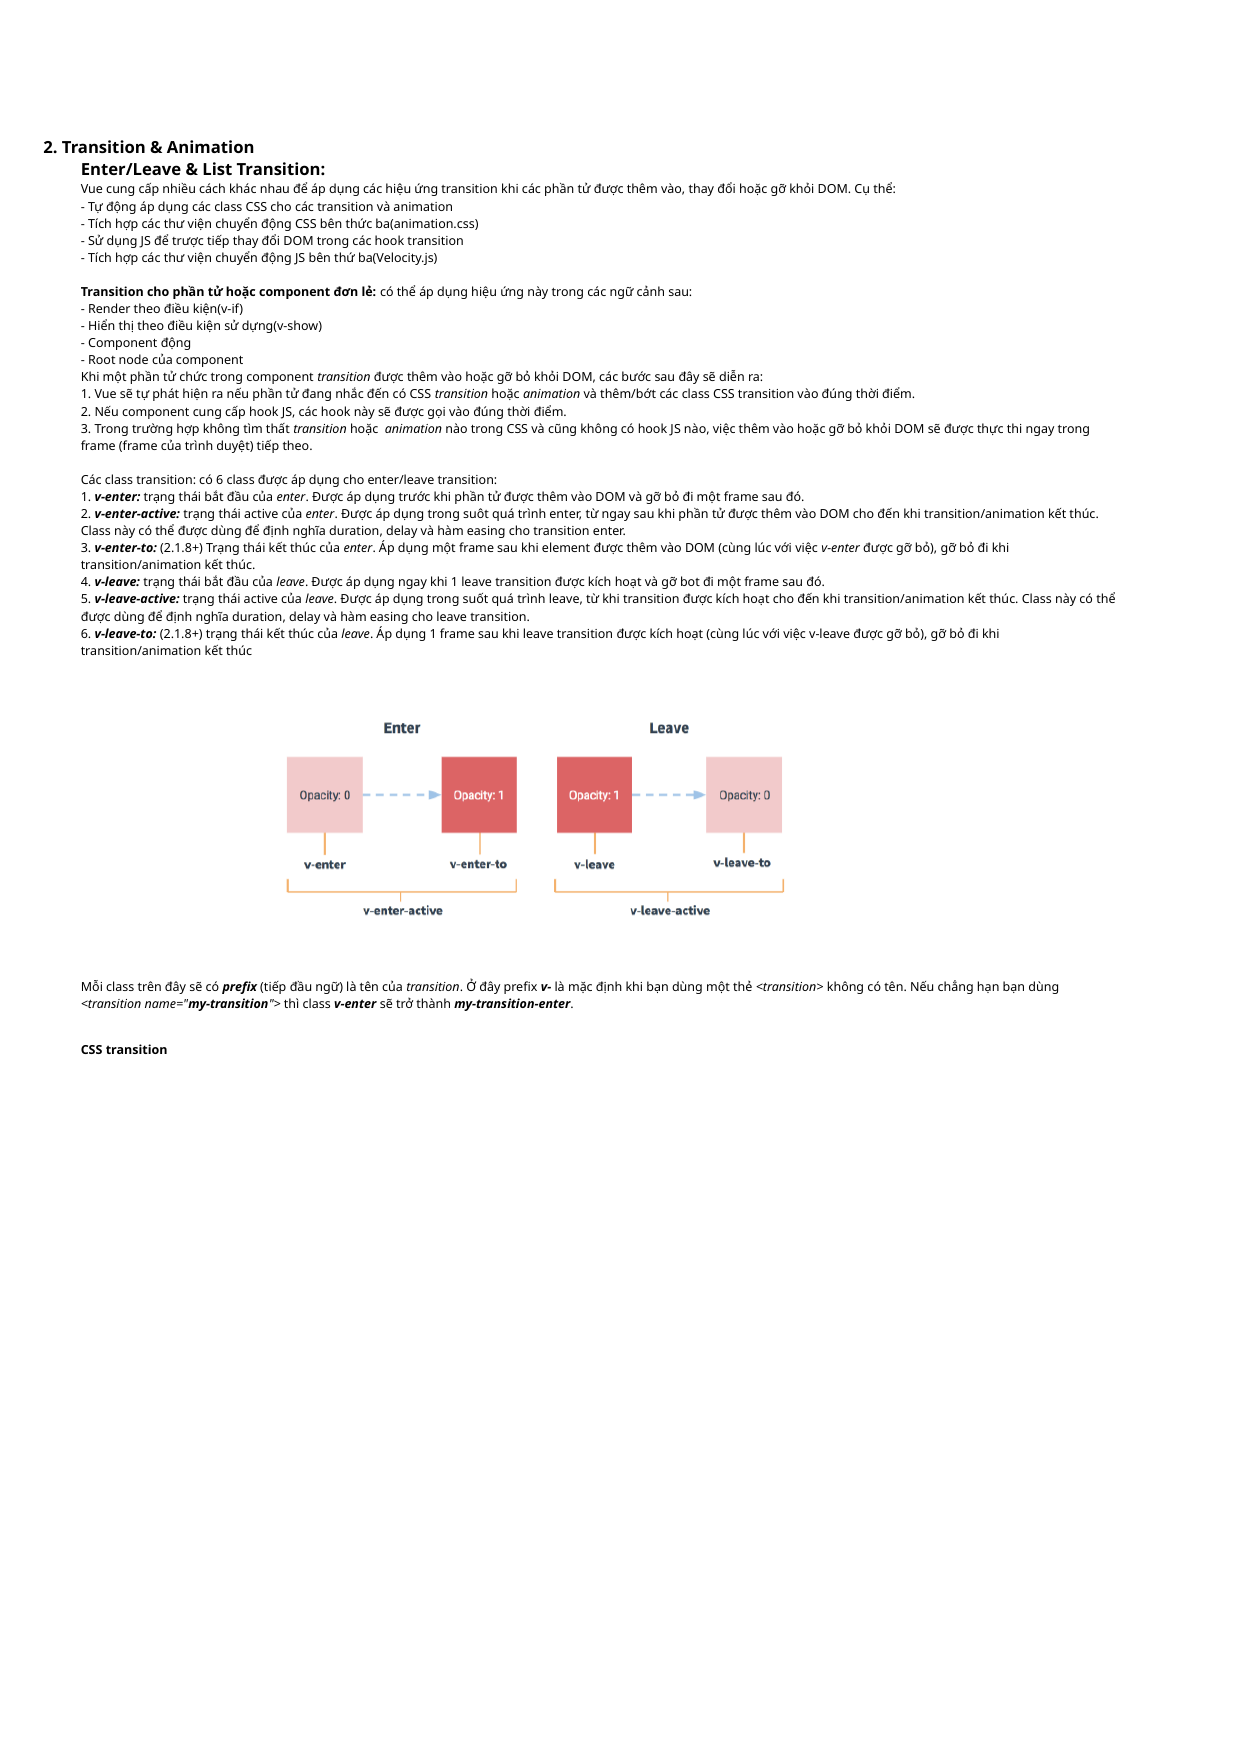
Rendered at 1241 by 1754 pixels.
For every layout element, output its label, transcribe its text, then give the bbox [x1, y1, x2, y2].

text - Hiển thị theo điều kiện sử dựng(v-show) [81, 317, 1122, 334]
text 2. v-enter-active: trạng thái active của enter. Được áp dụng trong suôt quá trình enter, từ ngay sau khi phần tử được thêm vào DOM cho đến khi transition/animation kết thúc. Class này có thể được dùng để định nghĩa duration, delay và hàm easing cho transition enter. [81, 505, 1122, 539]
text - Root node của component [81, 351, 1122, 368]
text - Tích hợp các thư viện chuyển động JS bên thứ ba(Velocity.js) [81, 249, 1122, 266]
text CSS transition [81, 1041, 1122, 1058]
text 3. Trong trường hợp không tìm thất transition hoặc animation nào trong CSS và cũng không có hook JS nào, việc thêm vào hoặc gỡ bỏ khỏi DOM sẽ được thực thi ngay trong frame (frame của trình duyệt) tiếp theo. [81, 420, 1122, 454]
text 2. Nếu component cung cấp hook JS, các hook này sẽ được gọi vào đúng thời điểm. [81, 403, 1122, 420]
text - Render theo điều kiện(v-if) [81, 300, 1122, 317]
text Mỗi class trên đây sẽ có prefix (tiếp đầu ngữ) là tên của transition. Ở đây prefix v- là mặc định khi bạn dùng một thẻ <transition> không có tên. Nếu chẳng hạn bạn dùng <transition name="my-transition"> thì class v-enter sẽ trở thành my-transition-enter. [81, 978, 1122, 1012]
text Transition cho phần tử hoặc component đơn lẻ: có thể áp dụng hiệu ứng này trong các ngữ cảnh sau: [81, 283, 1122, 300]
text - Component động [81, 334, 1122, 351]
text Vue cung cấp nhiều cách khác nhau để áp dụng các hiệu ứng transition khi các phần tử được thêm vào, thay đổi hoặc gỡ khỏi DOM. Cụ thể: [81, 181, 1122, 198]
picture [259, 697, 809, 930]
text 6. v-leave-to: (2.1.8+) trạng thái kết thúc của leave. Áp dụng 1 frame sau khi leave transition được kích hoạt (cùng lúc với việc v-leave được gỡ bỏ), gỡ bỏ đi khi transition/animation kết thúc [81, 625, 1122, 659]
text Các class transition: có 6 class được áp dụng cho enter/leave transition: [81, 471, 1122, 488]
text - Tích hợp các thư viện chuyển động CSS bên thức ba(animation.css) [81, 215, 1122, 232]
text 4. v-leave: trạng thái bắt đầu của leave. Được áp dụng ngay khi 1 leave transition được kích hoạt và gỡ bot đi một frame sau đó. [81, 573, 1122, 591]
text 1. v-enter: trạng thái bắt đầu của enter. Được áp dụng trước khi phần tử được thêm vào DOM và gỡ bỏ đi một frame sau đó. [81, 488, 1122, 505]
text - Tự động áp dụng các class CSS cho các transition và animation [81, 198, 1122, 215]
text 5. v-leave-active: trạng thái active của leave. Được áp dụng trong suốt quá trình leave, từ khi transition được kích hoạt cho đến khi transition/animation kết thúc. Class này có thể được dùng để định nghĩa duration, delay và hàm easing cho leave transition. [81, 591, 1122, 625]
text Enter/Leave & List Transition: [81, 158, 1122, 181]
text 2. Transition & Animation [43, 135, 1122, 158]
text - Sử dụng JS để trược tiếp thay đổi DOM trong các hook transition [81, 232, 1122, 249]
text 3. v-enter-to: (2.1.8+) Trạng thái kết thúc của enter. Áp dụng một frame sau khi element được thêm vào DOM (cùng lúc với việc v-enter được gỡ bỏ), gỡ bỏ đi khi transition/animation kết thúc. [81, 539, 1122, 573]
text Khi một phần tử chức trong component transition được thêm vào hoặc gỡ bỏ khỏi DOM, các bước sau đây sẽ diễn ra: [81, 368, 1122, 386]
text 1. Vue sẽ tự phát hiện ra nếu phần tử đang nhắc đến có CSS transition hoặc animation và thêm/bớt các class CSS transition vào đúng thời điểm. [81, 386, 1122, 403]
